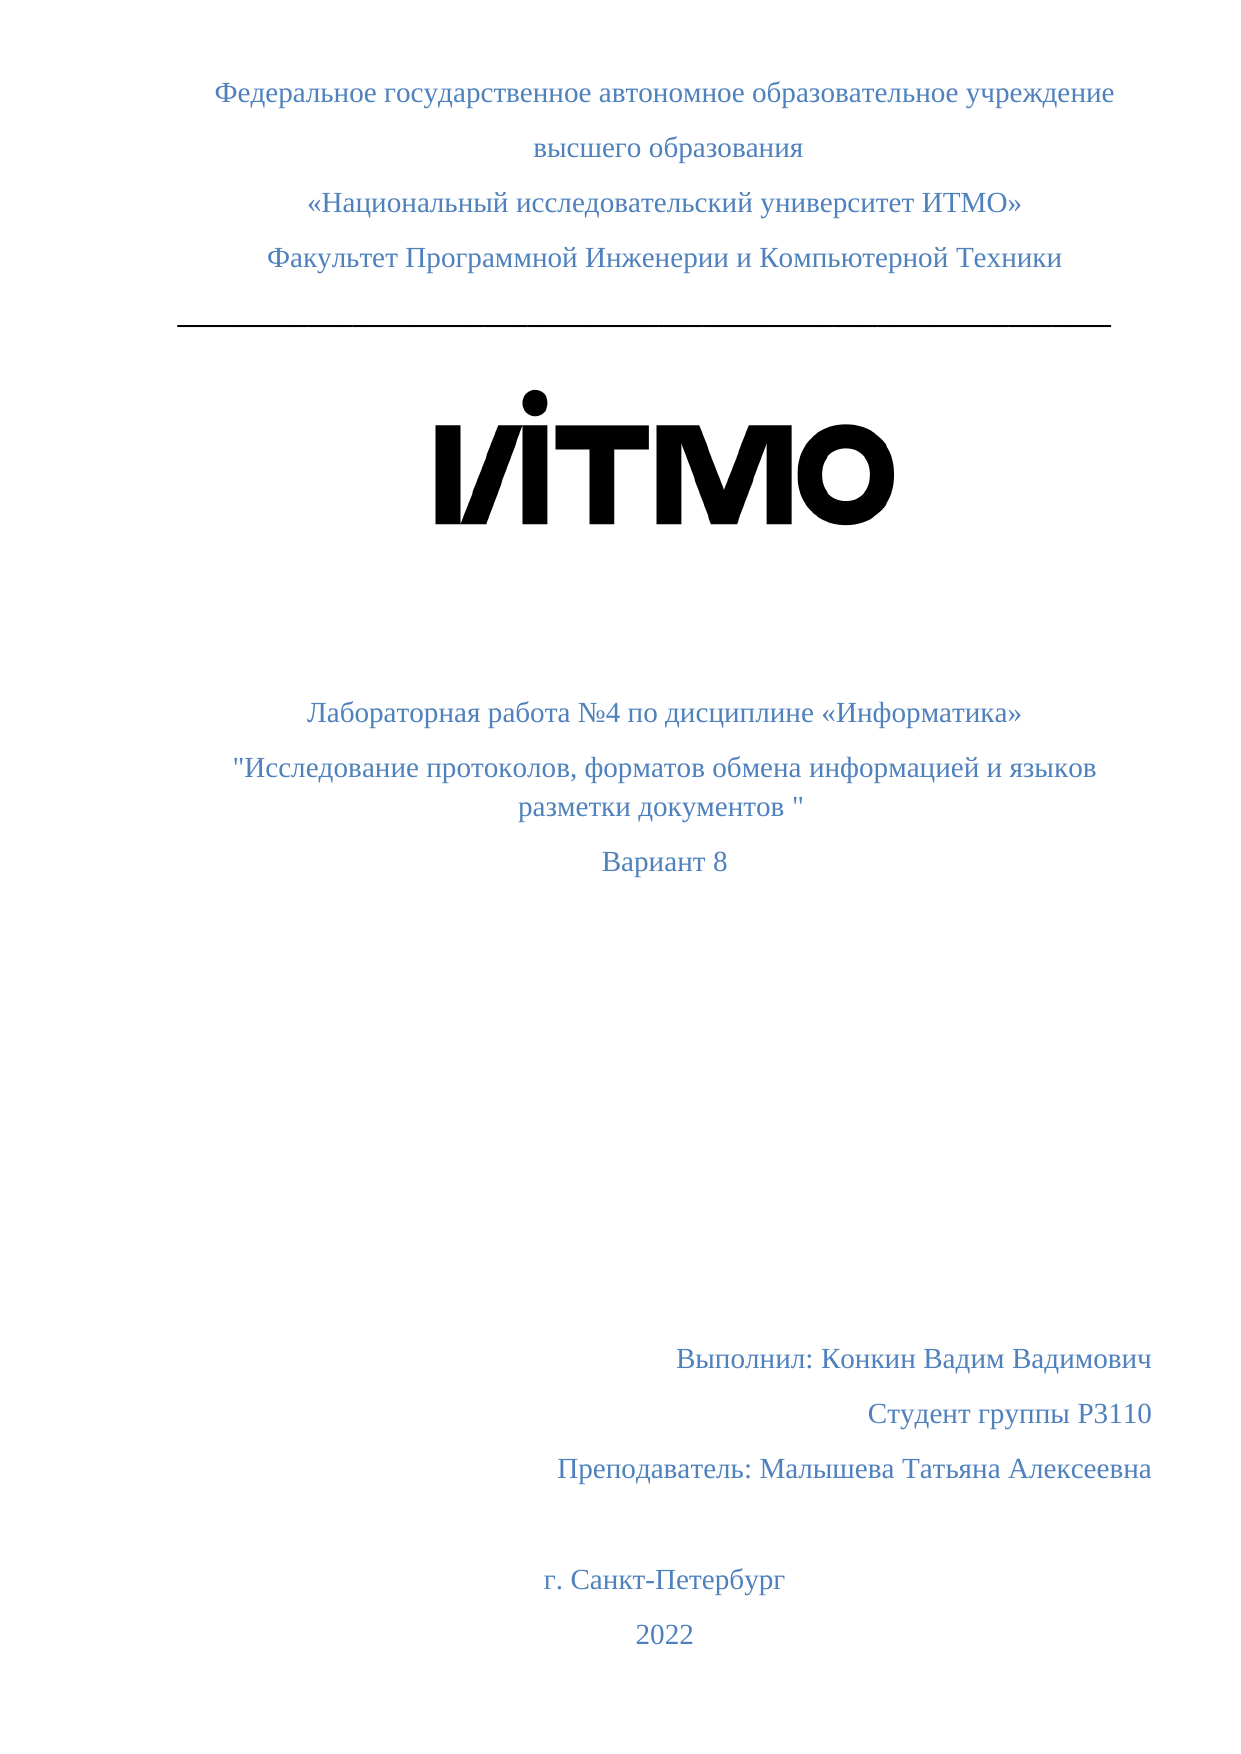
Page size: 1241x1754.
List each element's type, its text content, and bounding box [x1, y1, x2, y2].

text Федеральное государственное автономное образовательное учреждение [177, 75, 1152, 108]
text 2022 [177, 1617, 1152, 1651]
text «Национальный исследовательский университет ИТМО» [177, 185, 1152, 219]
text "Исследование протоколов, форматов обмена информацией и языков разметки документов " [177, 751, 1152, 823]
text Преподаватель: Малышева Татьяна Алексеевна [177, 1452, 1152, 1485]
text высшего образования [177, 130, 1152, 164]
text Лабораторная работа №4 по дисциплине «Информатика» [177, 695, 1152, 729]
text Вариант 8 [177, 844, 1152, 878]
picture [413, 351, 915, 564]
text ________________________________________________________________ [177, 296, 1152, 329]
text Факультет Программной Инженерии и Компьютерной Техники [177, 241, 1152, 274]
text Студент группы P3110 [177, 1396, 1152, 1430]
text Выполнил: Конкин Вадим Вадимович [177, 1341, 1152, 1375]
text г. Санкт-Петербург [177, 1562, 1152, 1596]
